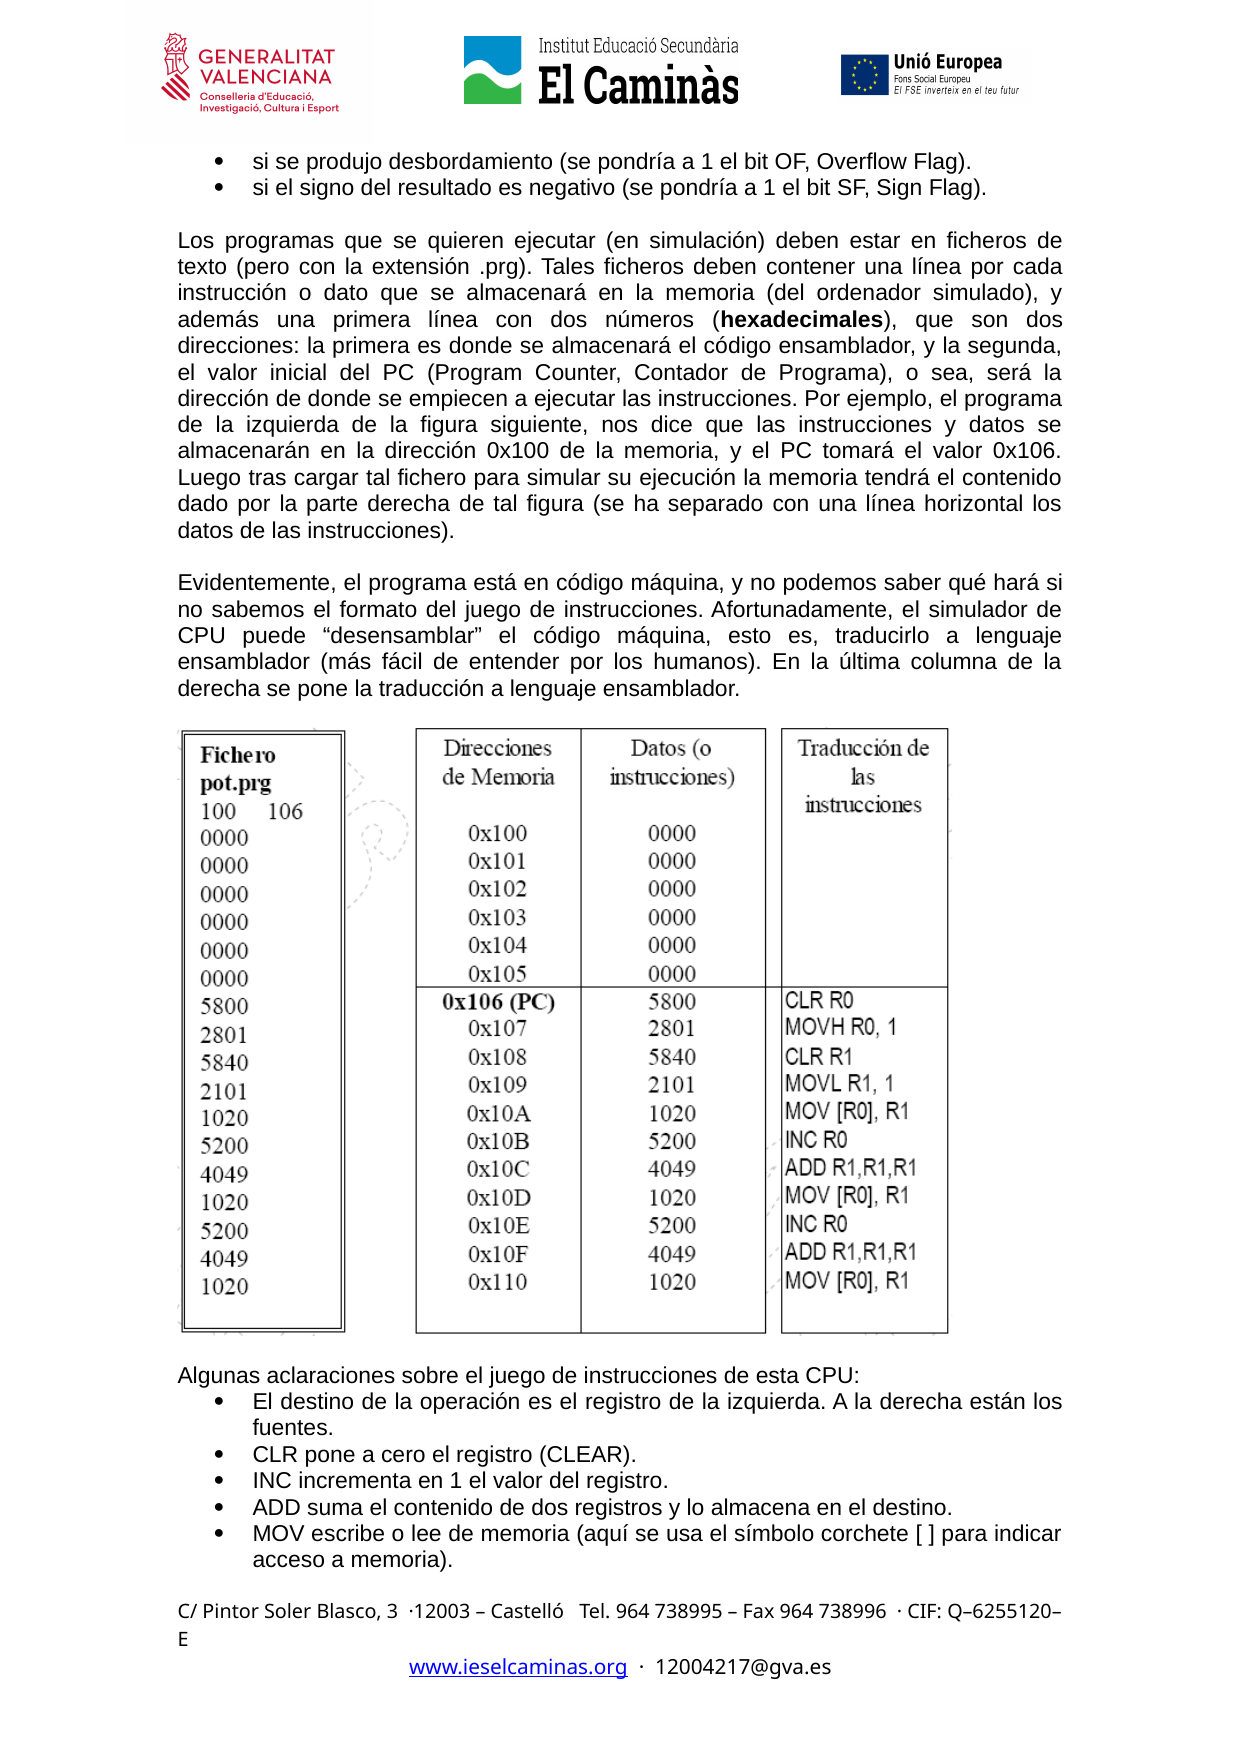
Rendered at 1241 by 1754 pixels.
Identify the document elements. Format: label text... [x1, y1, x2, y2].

list CLR pone a cero el registro (CLEAR). [215, 1441, 1063, 1467]
picture [464, 36, 738, 104]
text Evidentemente, el programa está en código máquina, y no podemos saber qué hará si no sabemos el formato del juego de instrucciones. Afortunadamente, el simulador de CPU puede “desensamblar” el código máquina, esto es, traducirlo a lenguaje ensamblador (más fácil de entender por los humanos). En la última columna de la derecha se pone la traducción a lenguaje ensamblador. [177, 569, 1063, 701]
picture [177, 727, 953, 1336]
picture [125, 0, 375, 145]
list MOV escribe o lee de memoria (aquí se usa el símbolo corchete [ ] para indicar acceso a memoria). [215, 1520, 1063, 1572]
list El destino de la operación es el registro de la izquierda. A la derecha están los fuentes. [215, 1388, 1063, 1441]
list si el signo del resultado es negativo (se pondría a 1 el bit SF, Sign Flag). [215, 174, 1063, 200]
list ADD suma el contenido de dos registros y lo almacena en el destino. [215, 1493, 1063, 1520]
text Algunas aclaraciones sobre el juego de instrucciones de esta CPU: [177, 1362, 1063, 1388]
picture [835, 47, 1031, 104]
list INC incrementa en 1 el valor del registro. [215, 1467, 1063, 1493]
text Los programas que se quieren ejecutar (en simulación) deben estar en ficheros de texto (pero con la extensión .prg). Tales ficheros deben contener una línea por cada instrucción o dato que se almacenará en la memoria (del ordenador simulado), y además una primera línea con dos números (hexadecimales), que son dos direcciones: la primera es donde se almacenará el código ensamblador, y la segunda, el valor inicial del PC (Program Counter, Contador de Programa), o sea, será la dirección de donde se empiecen a ejecutar las instrucciones. Por ejemplo, el programa de la izquierda de la figura siguiente, nos dice que las instrucciones y datos se almacenarán en la dirección 0x100 de la memoria, y el PC tomará el valor 0x106. Luego tras cargar tal fichero para simular su ejecución la memoria tendrá el contenido dado por la parte derecha de tal figura (se ha separado con una línea horizontal los datos de las instrucciones). [177, 227, 1063, 543]
list si se produjo desbordamiento (se pondría a 1 el bit OF, Overflow Flag). [215, 148, 1063, 174]
